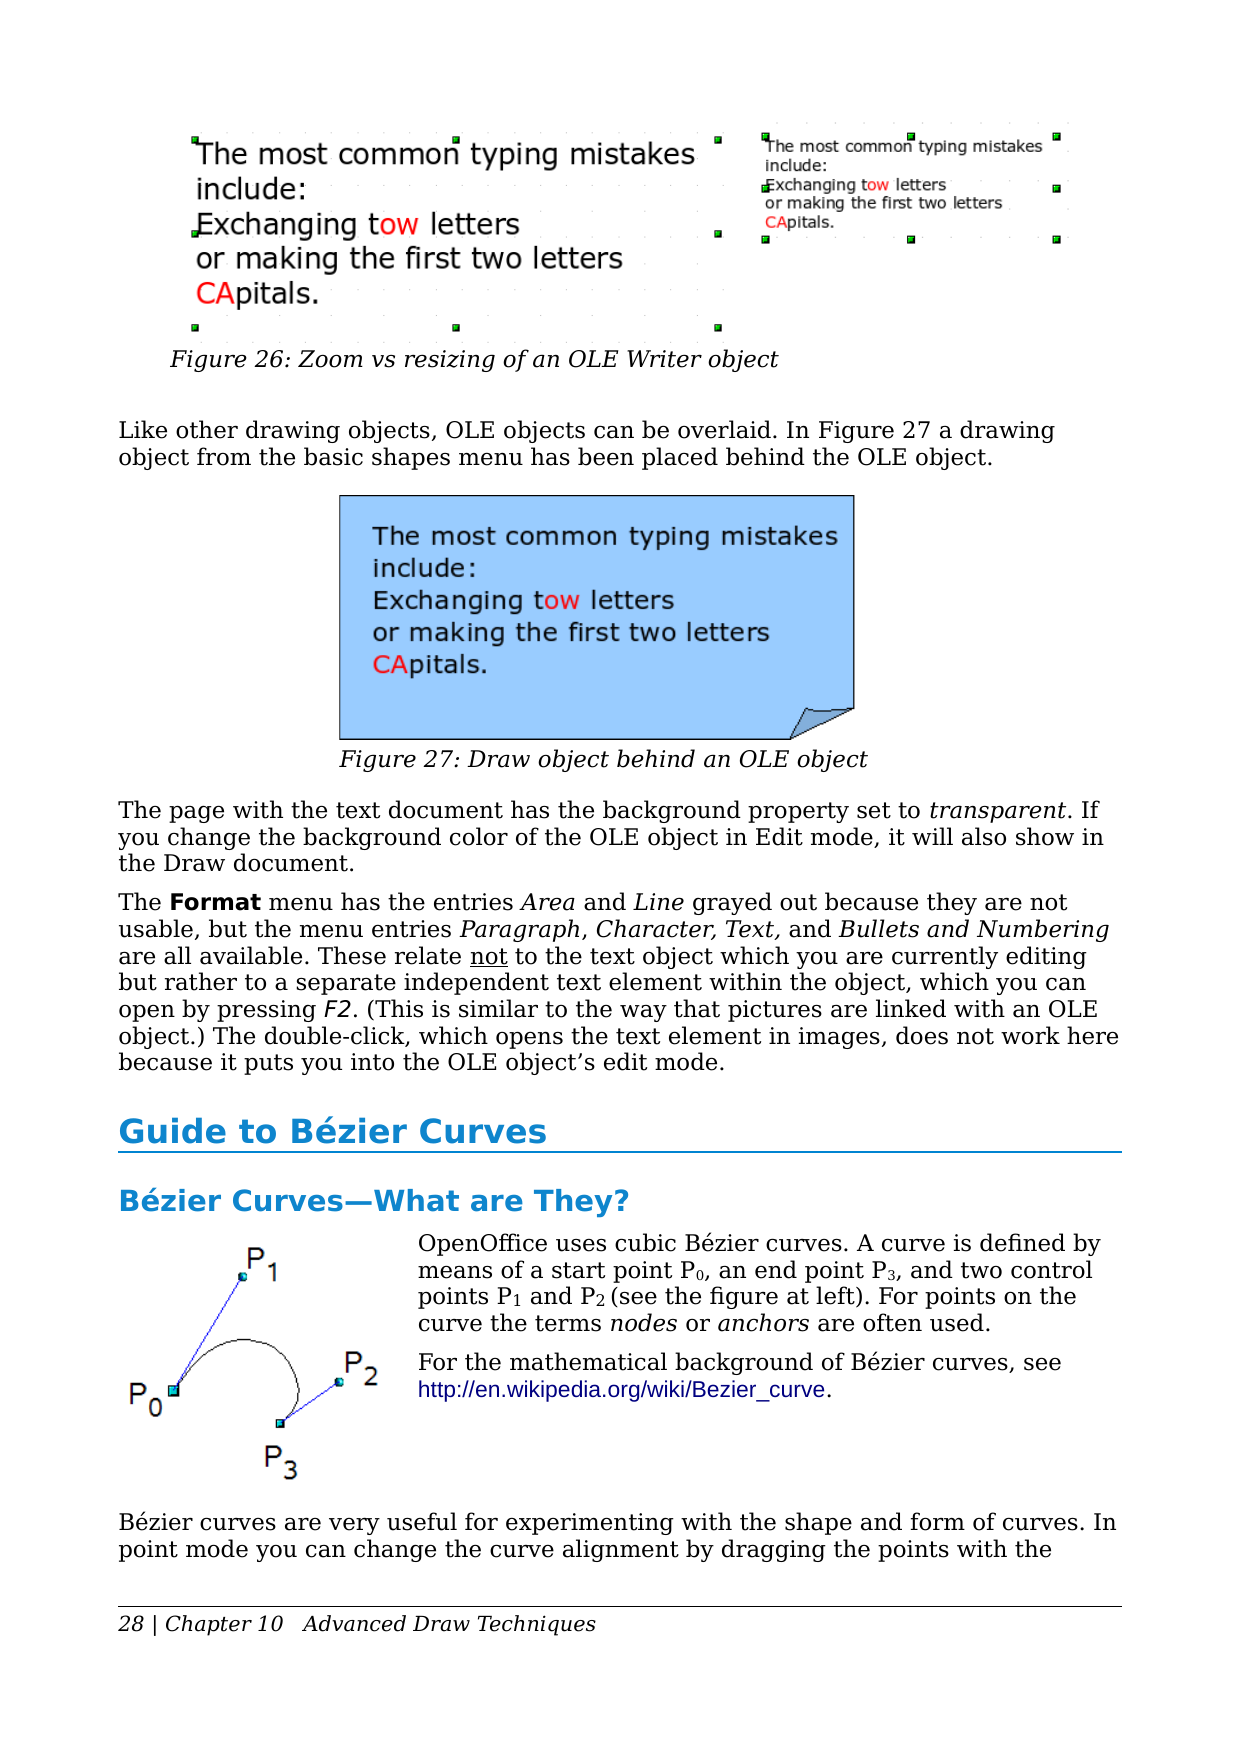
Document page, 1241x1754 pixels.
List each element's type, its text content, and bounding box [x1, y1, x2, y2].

text Figure 26: Zoom vs resizing of an OLE Writer object [170, 118, 1070, 373]
text Figure 27: Draw object behind an OLE object [339, 746, 901, 773]
picture [118, 1230, 395, 1492]
subtitle Bézier Curves—What are They? [118, 1184, 1122, 1218]
subtitle Guide to Bézier Curves [118, 1112, 1122, 1151]
picture [749, 118, 1071, 264]
picture [176, 124, 732, 347]
picture [339, 495, 861, 740]
text Like other drawing objects, OLE objects can be overlaid. In Figure 27 a drawing object from the basic shapes menu has been placed behind the OLE object. [118, 417, 1122, 471]
text The page with the text document has the background property set to transparent. If you change the background color of the OLE object in Edit mode, it will also show in the Draw document. [118, 797, 1122, 877]
table_header OpenOffice uses cubic Bézier curves. A curve is defined by means of a start point P0, an end point P3, and two control points P1 and P2 (see the figure at left). For points on the curve the terms nodes or anchors are often used. For the mathematical background of Bézier curves, see http://en.wikipedia.org/wiki/Bezier_curve. [418, 1230, 1120, 1491]
text Bézier curves are very useful for experimenting with the shape and form of curves. In point mode you can change the curve alignment by dragging the points with the [118, 1509, 1122, 1562]
text The Format menu has the entries Area and Line grayed out because they are not usable, but the menu entries Paragraph, Character, Text, and Bullets and Numbering are all available. These relate not to the text object which you are currently editing but rather to a separate independent text element within the object, which you can open by pressing F2. (This is similar to the way that pictures are linked with an OLE object.) The double-click, which opens the text element in images, does not work here because it puts you into the OLE object’s edit mode. [118, 889, 1122, 1076]
table_header [395, 1230, 418, 1491]
